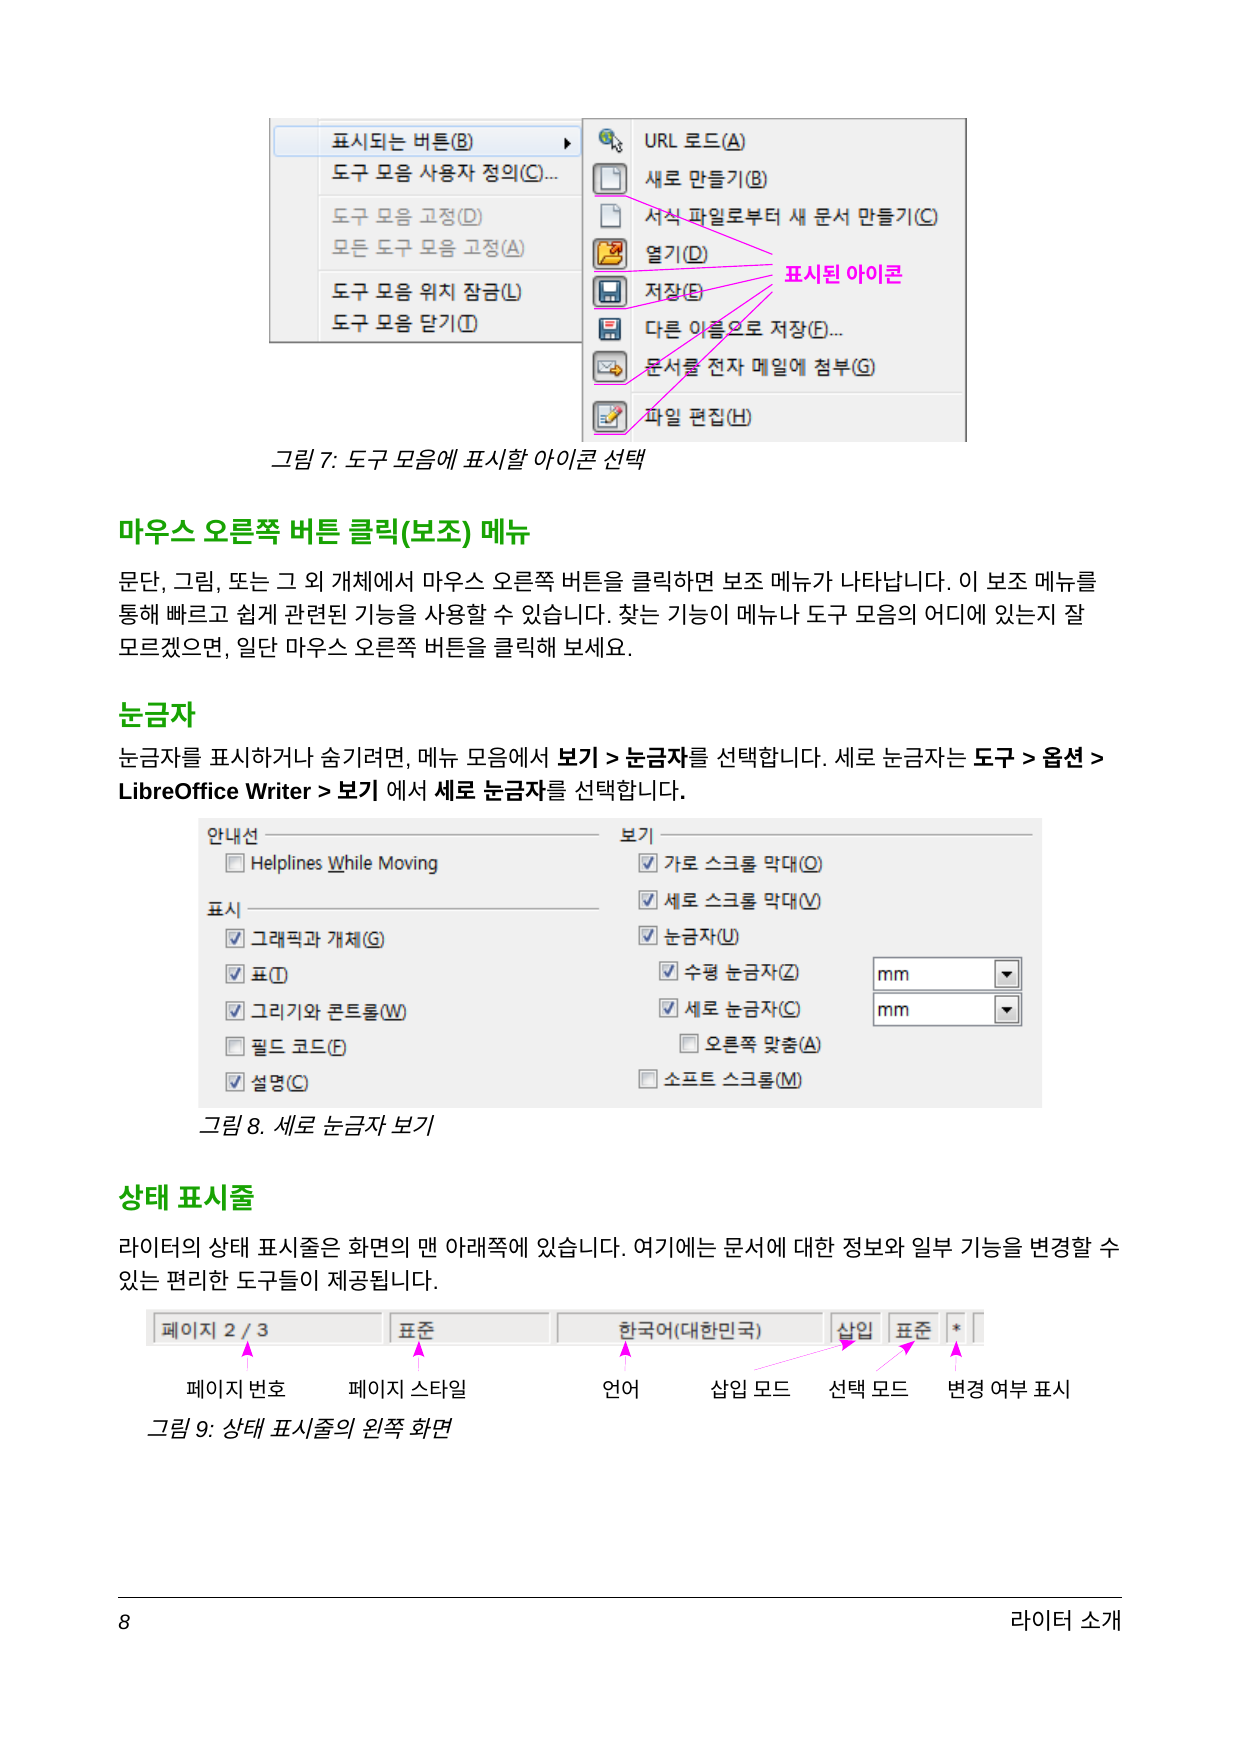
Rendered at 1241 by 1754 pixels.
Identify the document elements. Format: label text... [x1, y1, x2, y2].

text 그림 9: 상태 표시줄의 왼쪽 화면 [146, 1411, 1094, 1444]
subtitle 눈금자 [118, 693, 1122, 733]
text 문단, 그림, 또는 그 외 개체에서 마우스 오른쪽 버튼을 클릭하면 보조 메뉴가 나타납니다. 이 보조 메뉴를 통해 빠르고 쉽게 관련된 기능을 사용할 수 있습니다. 찾는 기능이 메뉴나 도구 모음의 어디에 있는지 잘 모르겠으면, 일단 마우스 오른쪽 버튼을 클릭해 보세요. [118, 563, 1122, 663]
text 눈금자를 표시하거나 숨기려면, 메뉴 모음에서 보기 > 눈금자를 선택합니다. 세로 눈금자는 도구 > 옵션 > LibreOffice Writer > 보기 에서 세로 눈금자를 선택합니다. [118, 740, 1122, 806]
picture [198, 818, 1043, 1108]
text 그림 7: 도구 모음에 표시할 아이콘 선택 [270, 442, 971, 475]
picture [146, 1308, 984, 1346]
subtitle 상태 표시줄 [118, 1176, 1122, 1217]
picture [269, 118, 967, 442]
subtitle 마우스 오른쪽 버튼 클릭(보조) 메뉴 [118, 510, 1122, 551]
text 라이터의 상태 표시줄은 화면의 맨 아래쪽에 있습니다. 여기에는 문서에 대한 정보와 일부 기능을 변경할 수 있는 편리한 도구들이 제공됩니다. [118, 1229, 1122, 1296]
text 그림 8. 세로 눈금자 보기 [198, 1108, 1042, 1141]
